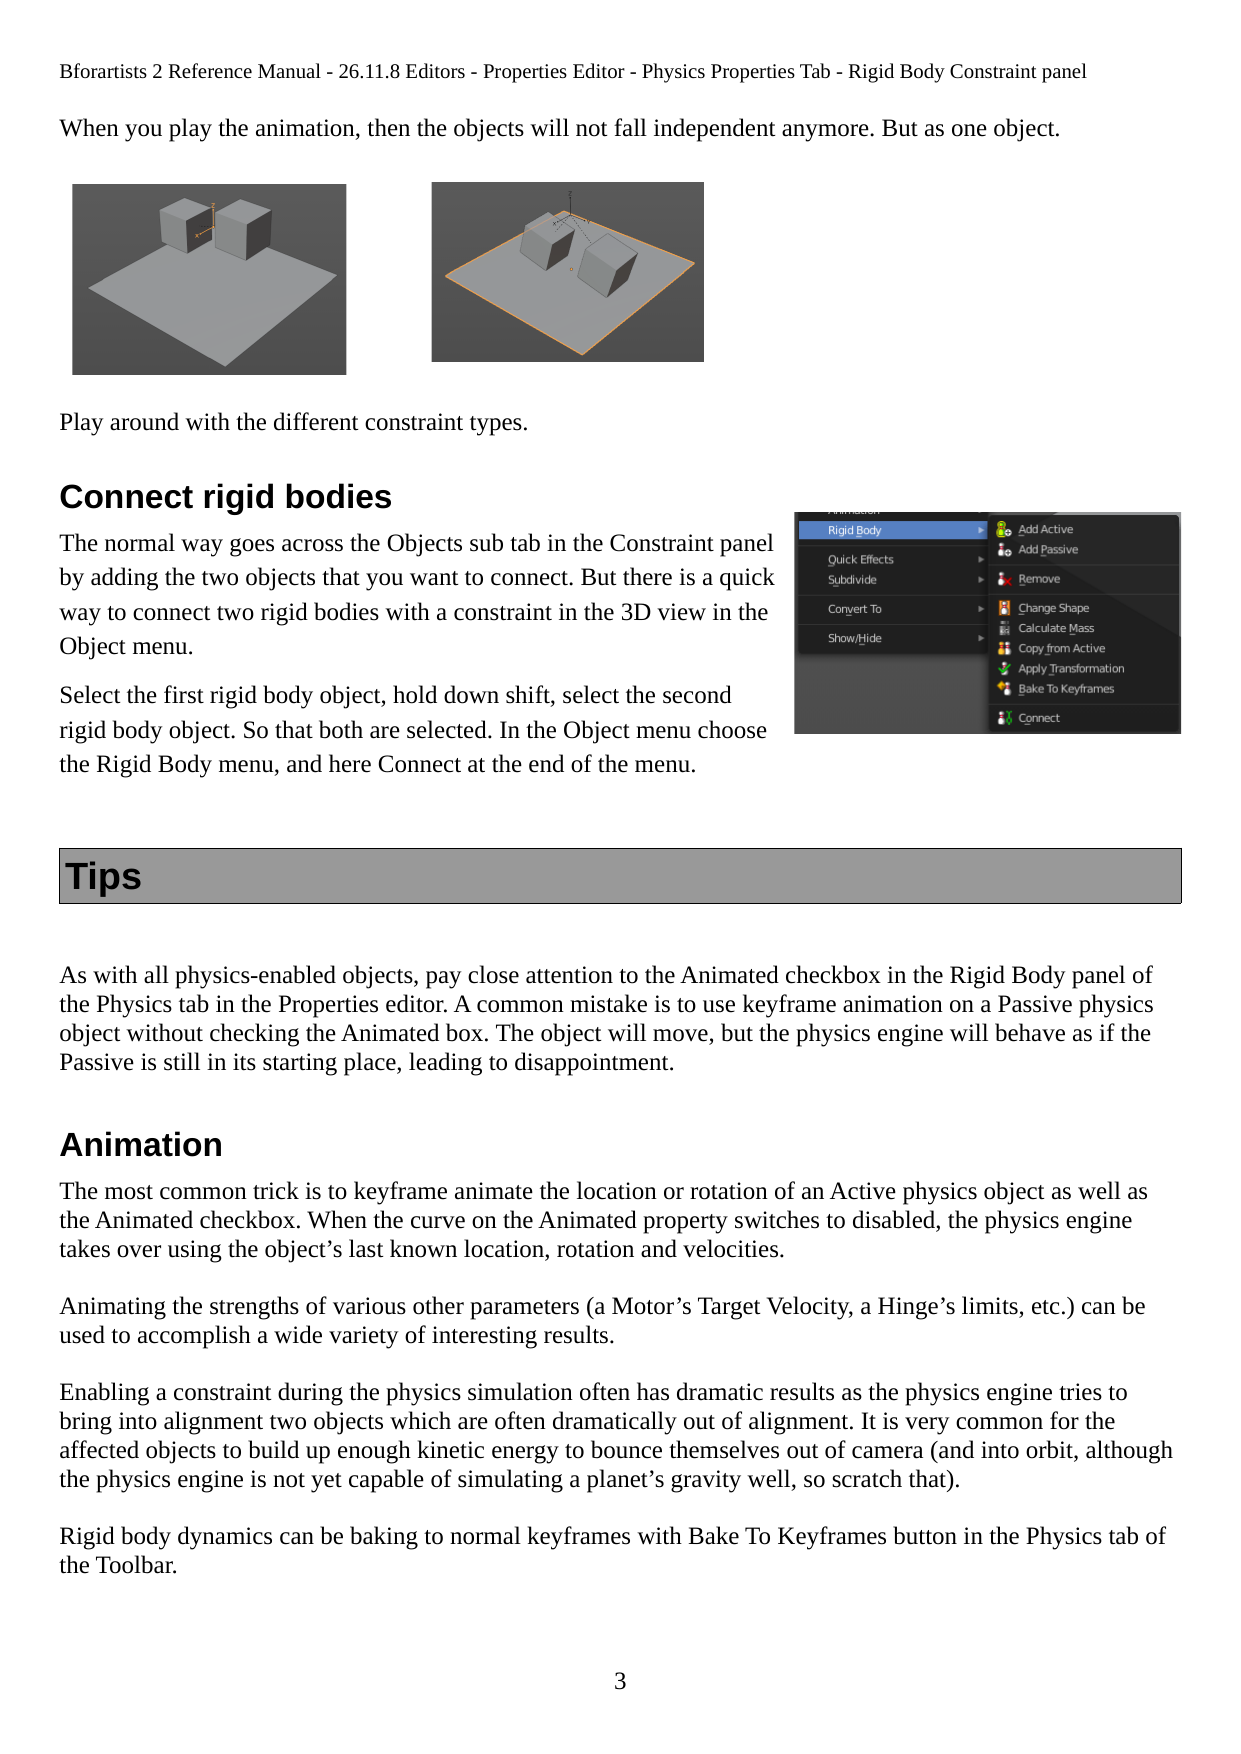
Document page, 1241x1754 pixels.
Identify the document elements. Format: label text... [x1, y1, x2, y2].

text When you play the animation, then the objects will not fall independent anymore. But as one object. [59, 113, 1181, 141]
picture [72, 184, 347, 375]
picture [794, 512, 1182, 734]
text Enabling a constraint during the physics simulation often has dramatic results as the physics engine tries to bring into alignment two objects which are often dramatically out of alignment. It is very common for the affected objects to build up enough kinetic energy to bounce themselves out of camera (and into orbit, although the physics engine is not yet capable of simulating a planet’s gravity well, so scratch that). [59, 1377, 1181, 1492]
text Rigid body dynamics can be baking to normal keyframes with Bake To Keyframes button in the Physics tab of the Toolbar. [59, 1521, 1181, 1579]
text As with all physics-enabled objects, pay close attention to the Animated checkbox in the Rigid Body panel of the Physics tab in the Properties editor. A common mistake is to use keyframe animation on a Passive physics object without checking the Animated box. The object will move, but the physics engine will behave as if the Passive is still in its starting place, leading to disappointment. [59, 960, 1181, 1075]
subtitle Animation [59, 1125, 1181, 1164]
text Animating the strengths of various other parameters (a Motor’s Target Velocity, a Hinge’s limits, etc.) can be used to accomplish a wide variety of interesting results. [59, 1291, 1181, 1349]
picture [431, 182, 704, 362]
table_header Tips [60, 849, 1181, 903]
text Play around with the different constraint types. [59, 407, 1181, 436]
text The normal way goes across the Objects sub tab in the Constraint panel by adding the two objects that you want to connect. But there is a quick way to connect two rigid bodies with a constraint in the 3D view in the Object menu. [59, 528, 794, 660]
text The most common trick is to keyframe animate the location or rotation of an Active physics object as well as the Animated checkbox. When the curve on the Animated property switches to disabled, the physics engine takes over using the object’s last known location, rotation and velocities. [59, 1176, 1181, 1262]
text Select the first rigid body object, hold down shift, select the second rigid body object. So that both are selected. In the Object menu choose the Rigid Body menu, and here Connect at the end of the menu. [59, 681, 1181, 778]
subtitle Connect rigid bodies [59, 477, 1181, 516]
